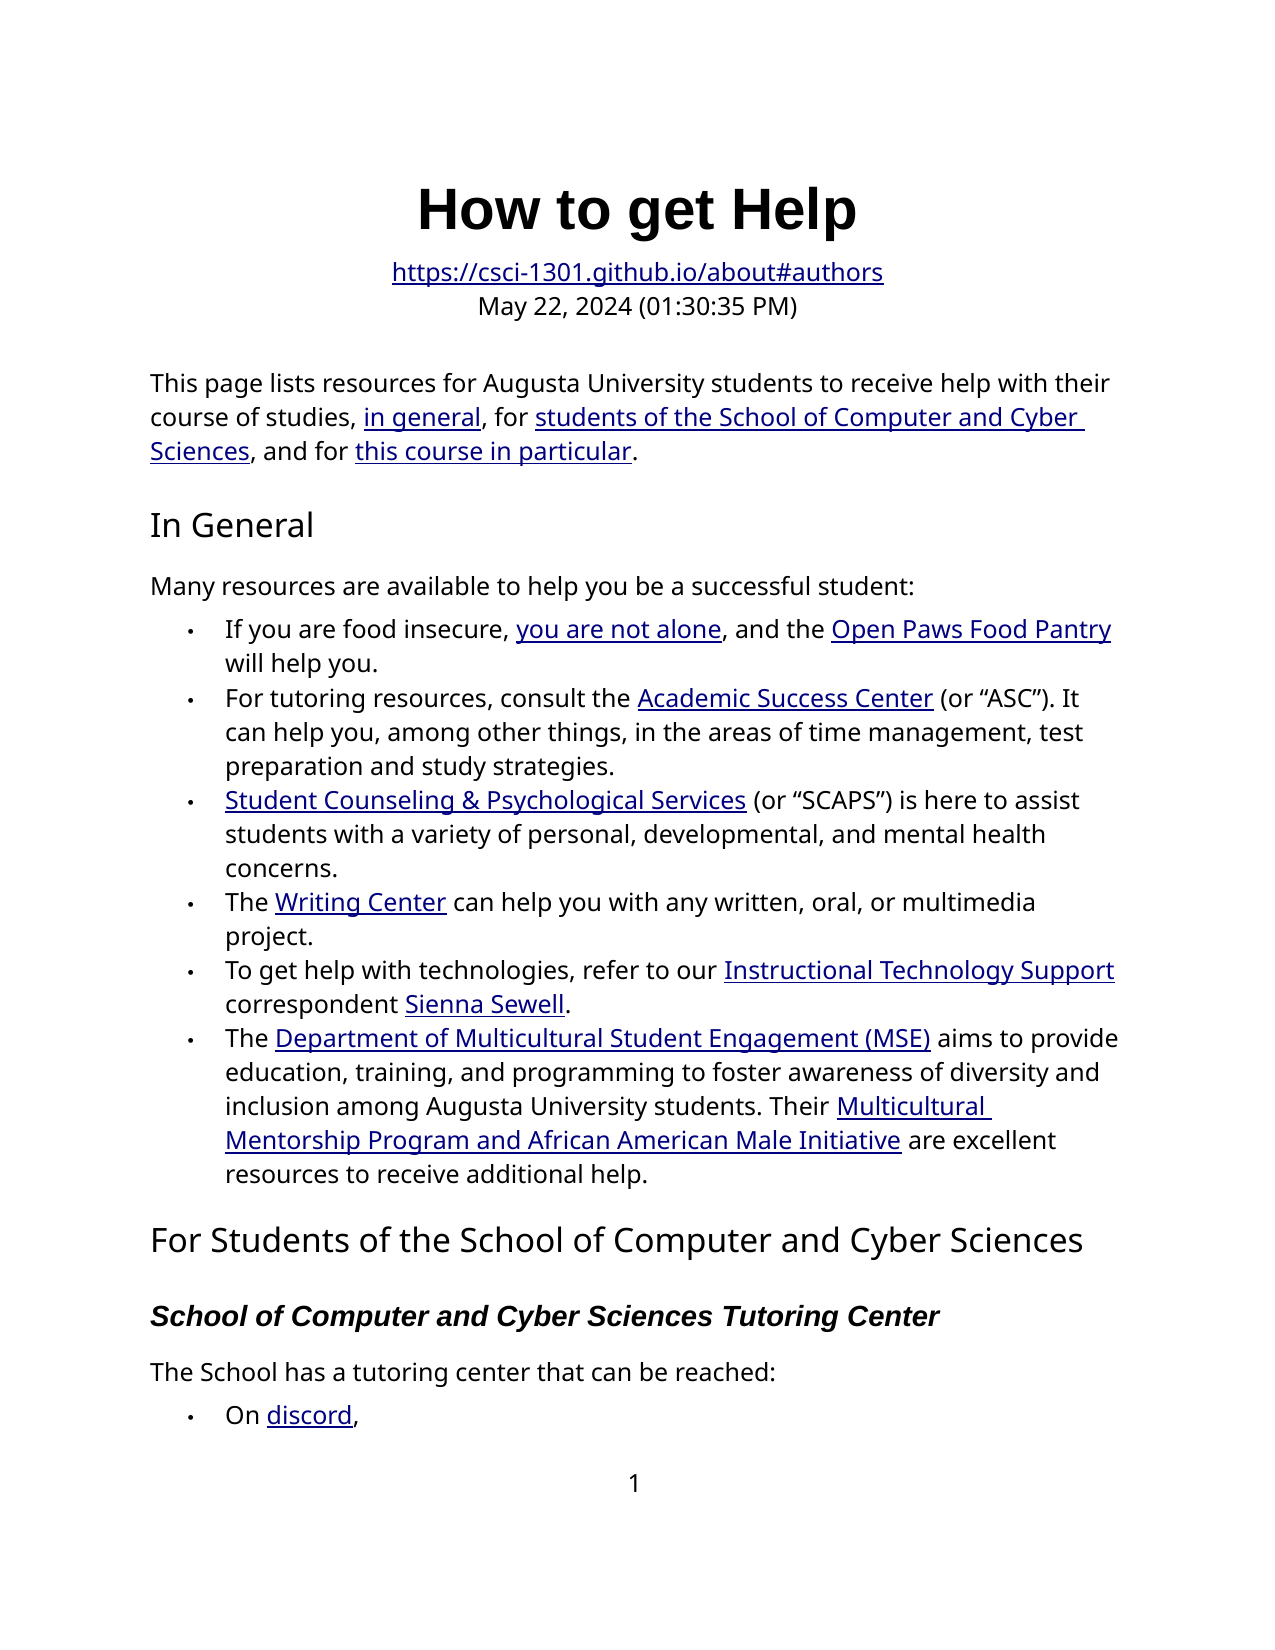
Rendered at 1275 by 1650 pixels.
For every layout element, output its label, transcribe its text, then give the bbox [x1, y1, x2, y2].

list Student Counseling & Psychological Services (or “SCAPS”) is here to assist students with a variety of personal, developmental, and mental health concerns. [187, 782, 1125, 884]
subtitle School of Computer and Cyber Sciences Tutoring Center [150, 1299, 1125, 1333]
text Many resources are available to help you be a successful student: [150, 569, 1125, 603]
subtitle In General [150, 502, 1125, 548]
text https://csci-1301.github.io/about#authors [150, 254, 1125, 289]
list For tutoring resources, consult the Academic Success Center (or “ASC”). It can help you, among other things, in the areas of time management, test preparation and study strategies. [187, 680, 1125, 782]
list The Writing Center can help you with any written, oral, or multimedia project. [187, 884, 1125, 953]
subtitle For Students of the School of Computer and Cyber Sciences [150, 1216, 1125, 1262]
list The Department of Multicultural Student Engagement (MSE) aims to provide education, training, and programming to foster awareness of diversity and inclusion among Augusta University students. Their Multicultural Mentorship Program and African American Male Initiative are excellent resources to receive additional help. [187, 1021, 1125, 1191]
list On discord, [187, 1397, 1125, 1431]
text The School has a tutoring center that can be reached: [150, 1354, 1125, 1388]
text This page lists resources for Augusta University students to receive help with their course of studies, in general, for students of the School of Computer and Cyber Sciences, and for this course in particular. [150, 366, 1125, 468]
list To get help with technologies, refer to our Instructional Technology Support correspondent Sienna Sewell. [187, 953, 1125, 1021]
title How to get Help [150, 175, 1125, 242]
text May 22, 2024 (01:30:35 PM) [150, 289, 1125, 323]
list If you are food insecure, you are not alone, and the Open Paws Food Pantry will help you. [187, 612, 1125, 680]
